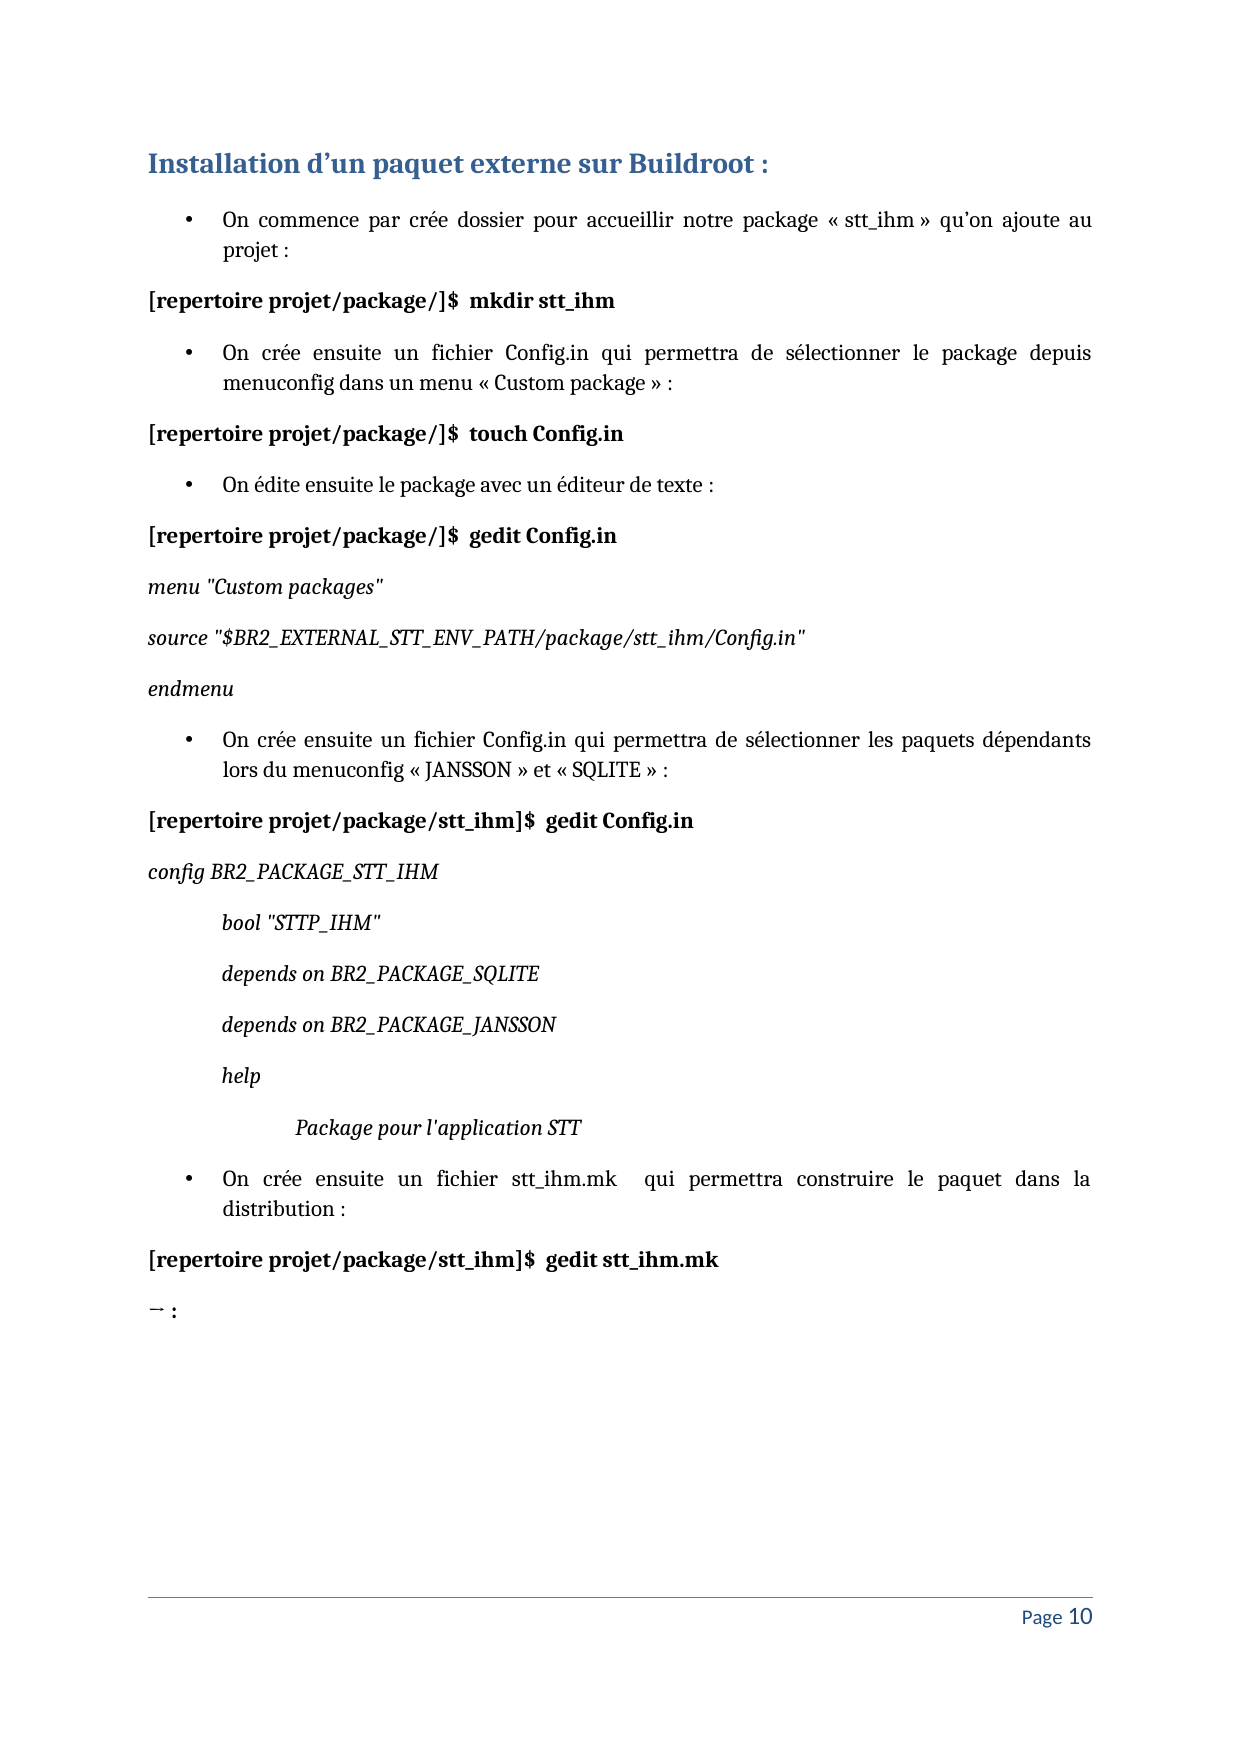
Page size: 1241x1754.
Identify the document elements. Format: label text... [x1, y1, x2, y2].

text endmenu [148, 676, 1093, 702]
text [repertoire projet/package/stt_ihm]$ gedit Config.in [148, 808, 1093, 834]
list On commence par crée dossier pour accueillir notre package « stt_ihm » qu’on ajoute au projet : [185, 207, 1093, 263]
text [repertoire projet/package/]$ touch Config.in [148, 421, 1093, 447]
text [repertoire projet/package/stt_ihm]$ gedit stt_ihm.mk [148, 1247, 1093, 1273]
text depends on BR2_PACKAGE_SQLITE [148, 961, 1093, 987]
text [repertoire projet/package/]$ gedit Config.in [148, 523, 1093, 549]
list On crée ensuite un fichier Config.in qui permettra de sélectionner le package depuis menuconfig dans un menu « Custom package » : [185, 339, 1093, 396]
text → : [148, 1298, 1093, 1324]
text Installation d’un paquet externe sur Buildroot : [148, 148, 1093, 181]
text help [148, 1063, 1093, 1089]
text depends on BR2_PACKAGE_JANSSON [148, 1012, 1093, 1038]
text source "$BR2_EXTERNAL_STT_ENV_PATH/package/stt_ihm/Config.in" [148, 625, 1093, 651]
text bool "STTP_IHM" [148, 910, 1093, 936]
text config BR2_PACKAGE_STT_IHM [148, 859, 1093, 885]
text menu "Custom packages" [148, 574, 1093, 600]
list On crée ensuite un fichier Config.in qui permettra de sélectionner les paquets dépendants lors du menuconfig « JANSSON » et « SQLITE » : [185, 727, 1093, 783]
list On crée ensuite un fichier stt_ihm.mk qui permettra construire le paquet dans la distribution : [185, 1165, 1093, 1222]
text Package pour l'application STT [148, 1114, 1093, 1141]
list On édite ensuite le package avec un éditeur de texte : [185, 472, 1093, 498]
text [repertoire projet/package/]$ mkdir stt_ihm [148, 288, 1093, 314]
